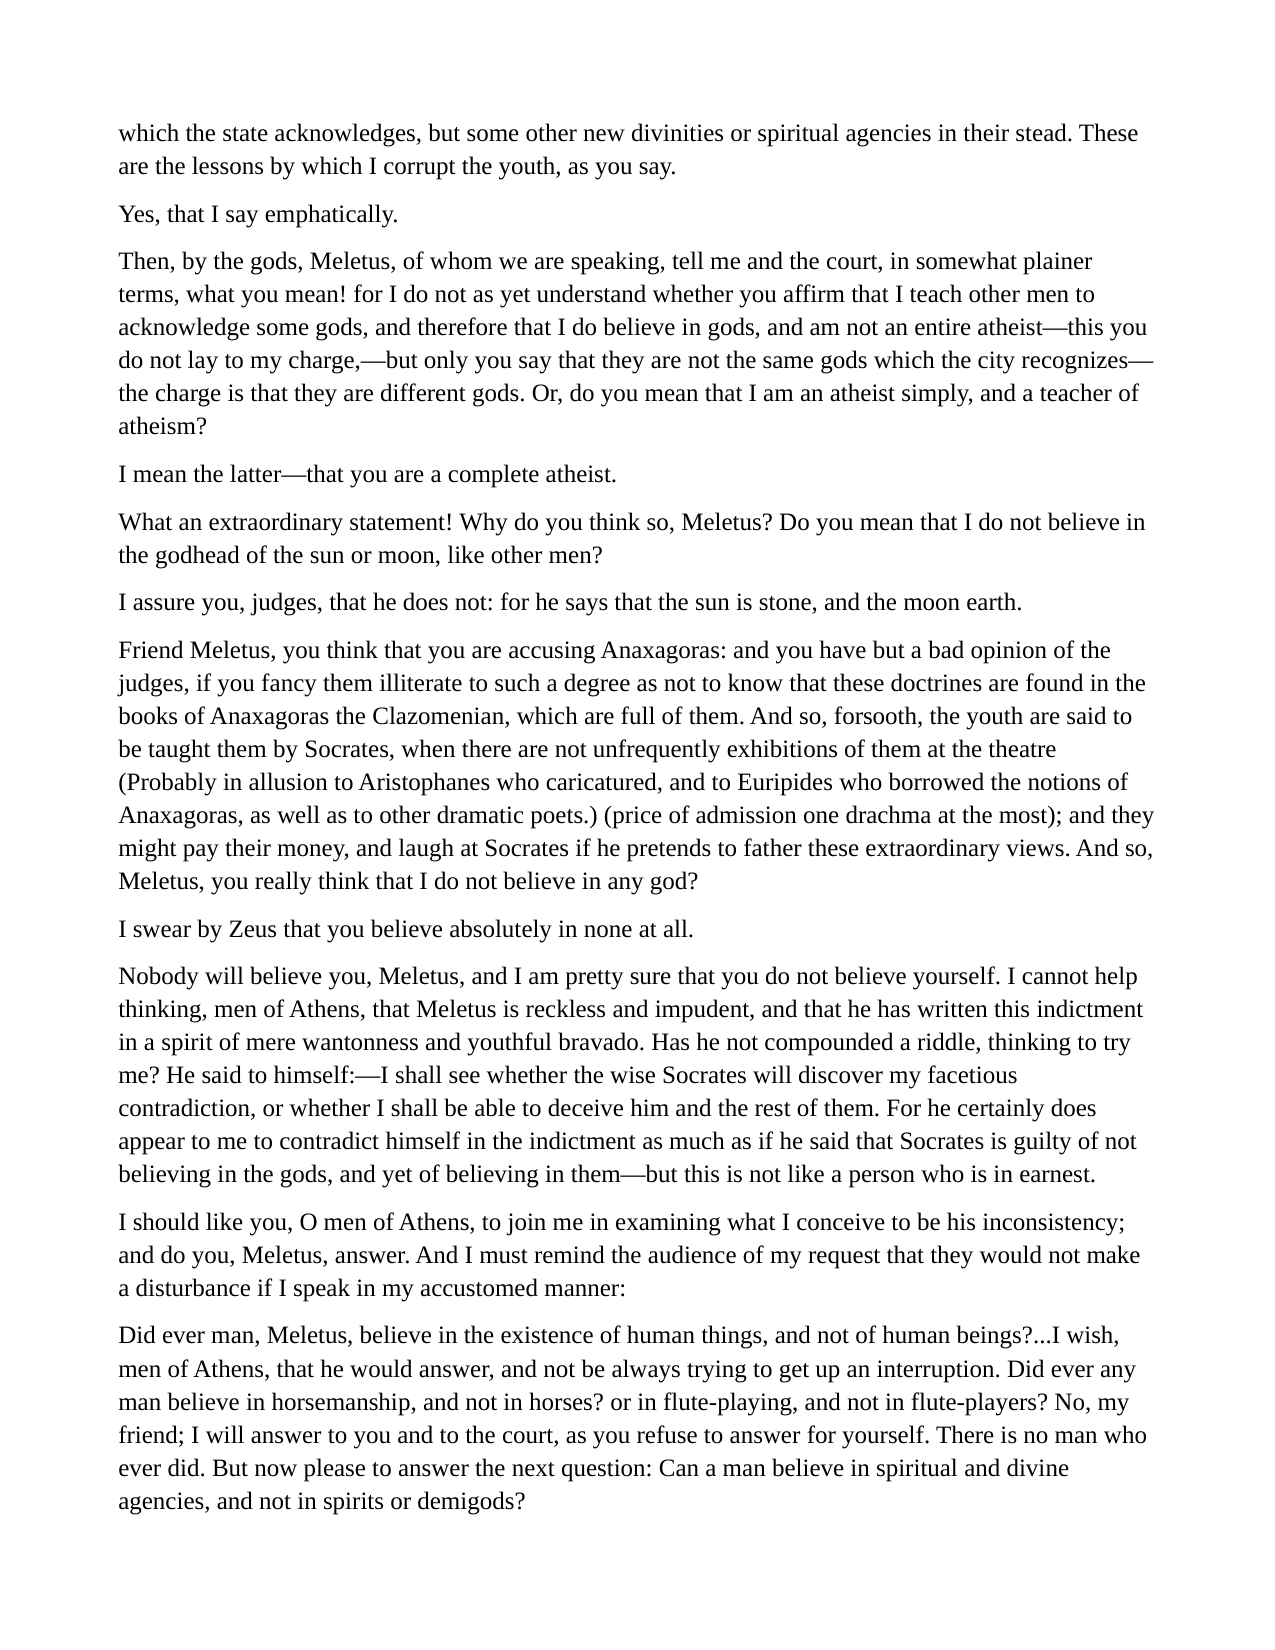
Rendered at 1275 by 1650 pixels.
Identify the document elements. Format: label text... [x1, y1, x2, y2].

text which the state acknowledges, but some other new divinities or spiritual agencies in their stead. These are the lessons by which I corrupt the youth, as you say. [118, 118, 1157, 180]
text What an extraordinary statement! Why do you think so, Meletus? Do you mean that I do not believe in the godhead of the sun or moon, like other men? [118, 507, 1157, 568]
text Did ever man, Meletus, believe in the existence of human things, and not of human beings?...I wish, men of Athens, that he would answer, and not be always trying to get up an interruption. Did ever any man believe in horsemanship, and not in horses? or in flute-playing, and not in flute-players? No, my friend; I will answer to you and to the court, as you refuse to answer for yourself. There is no man who ever did. But now please to answer the next question: Can a man believe in spiritual and divine agencies, and not in spirits or demigods? [118, 1321, 1157, 1514]
text Nobody will believe you, Meletus, and I am pretty sure that you do not believe yourself. I cannot help thinking, men of Athens, that Meletus is reckless and impudent, and that he has written this indictment in a spirit of mere wantonness and youthful bravado. Has he not compounded a riddle, thinking to try me? He said to himself:—I shall see whether the wise Socrates will discover my facetious contradiction, or whether I shall be able to deceive him and the rest of them. For he certainly does appear to me to contradict himself in the indictment as much as if he said that Socrates is guilty of not believing in the gods, and yet of believing in them—but this is not like a person who is in earnest. [118, 961, 1157, 1188]
text I assure you, judges, that he does not: for he says that the sun is stone, and the moon earth. [118, 587, 1157, 616]
text Then, by the gods, Meletus, of whom we are speaking, tell me and the court, in somewhat plainer terms, what you mean! for I do not as yet understand whether you affirm that I teach other men to acknowledge some gods, and therefore that I do believe in gods, and am not an entire atheist—this you do not lay to my charge,—but only you say that they are not the same gods which the city recognizes—the charge is that they are different gods. Or, do you mean that I am an atheist simply, and a teacher of atheism? [118, 246, 1157, 440]
text I swear by Zeus that you believe absolutely in none at all. [118, 914, 1157, 942]
text I should like you, O men of Athens, to join me in examining what I conceive to be his inconsistency; and do you, Meletus, answer. And I must remind the audience of my request that they would not make a disturbance if I speak in my accustomed manner: [118, 1207, 1157, 1302]
text Yes, that I say emphatically. [118, 199, 1157, 227]
text Friend Meletus, you think that you are accusing Anaxagoras: and you have but a bad opinion of the judges, if you fancy them illiterate to such a degree as not to know that these doctrines are found in the books of Anaxagoras the Clazomenian, which are full of them. And so, forsooth, the youth are said to be taught them by Socrates, when there are not unfrequently exhibitions of them at the theatre (Probably in allusion to Aristophanes who caricatured, and to Euripides who borrowed the notions of Anaxagoras, as well as to other dramatic poets.) (price of admission one drachma at the most); and they might pay their money, and laugh at Socrates if he pretends to father these extraordinary views. And so, Meletus, you really think that I do not believe in any god? [118, 635, 1157, 895]
text I mean the latter—that you are a complete atheist. [118, 459, 1157, 488]
